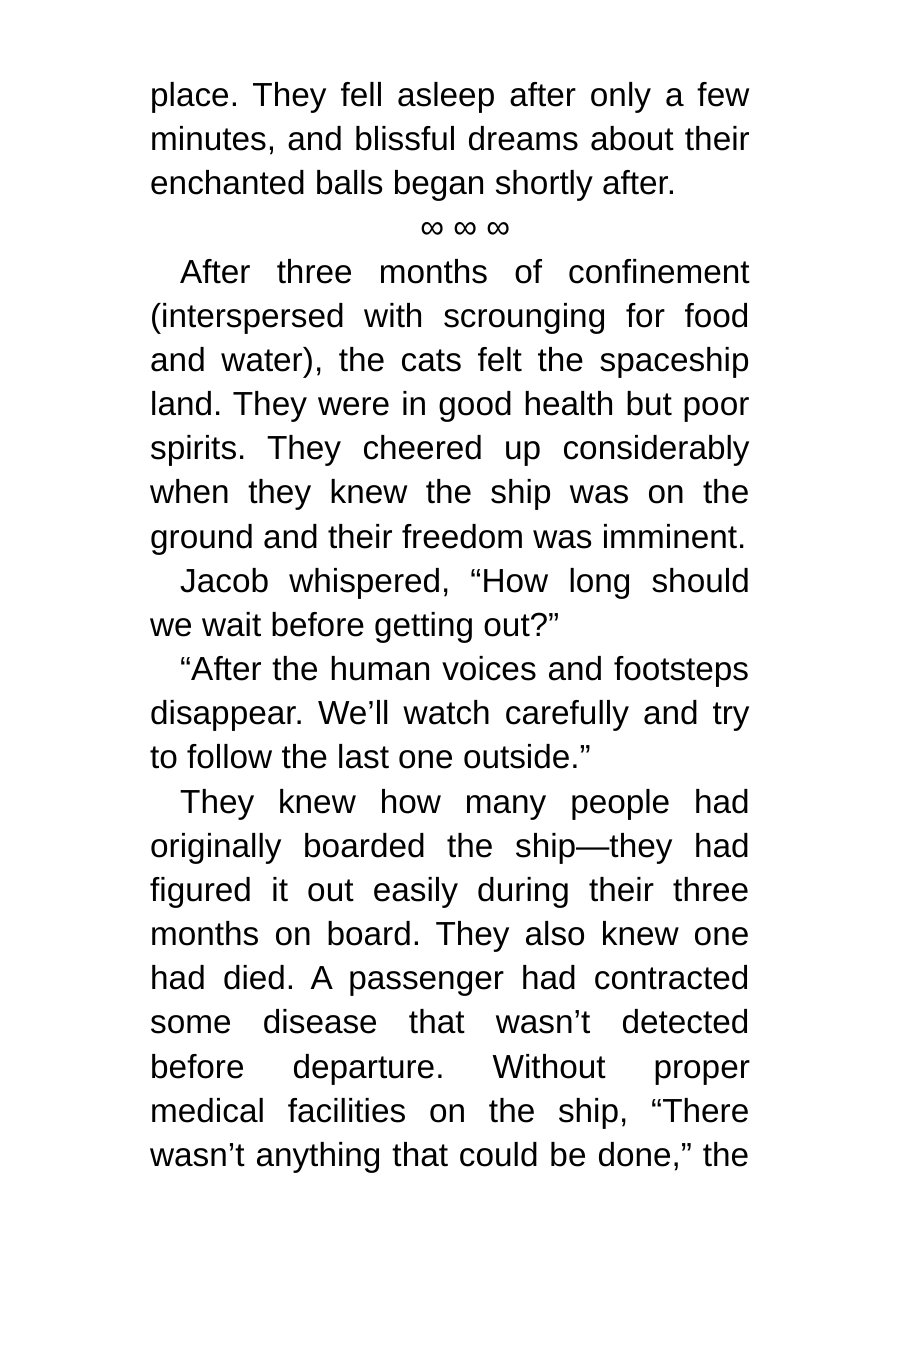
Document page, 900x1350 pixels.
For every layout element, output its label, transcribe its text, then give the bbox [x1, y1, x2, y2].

text Jacob whispered, “How long should we wait before getting out?” [150, 561, 750, 643]
text “After the human voices and footsteps disappear. We’ll watch carefully and try to follow the last one outside.” [150, 649, 750, 776]
text They knew how many people had originally boarded the ship—they had figured it out easily during their three months on board. They also knew one had died. A passenger had contracted some disease that wasn’t detected before departure. Without proper medical facilities on the ship, “There wasn’t anything that could be done,” the [150, 782, 750, 1173]
text place. They fell asleep after only a few minutes, and blissful dreams about their enchanted balls began shortly after. [150, 75, 750, 202]
text ∞ ∞ ∞ [150, 207, 750, 246]
text After three months of confinement (interspersed with scrounging for food and water), the cats felt the spaceship land. They were in good health but poor spirits. They cheered up considerably when they knew the ship was on the ground and their freedom was imminent. [150, 252, 750, 555]
